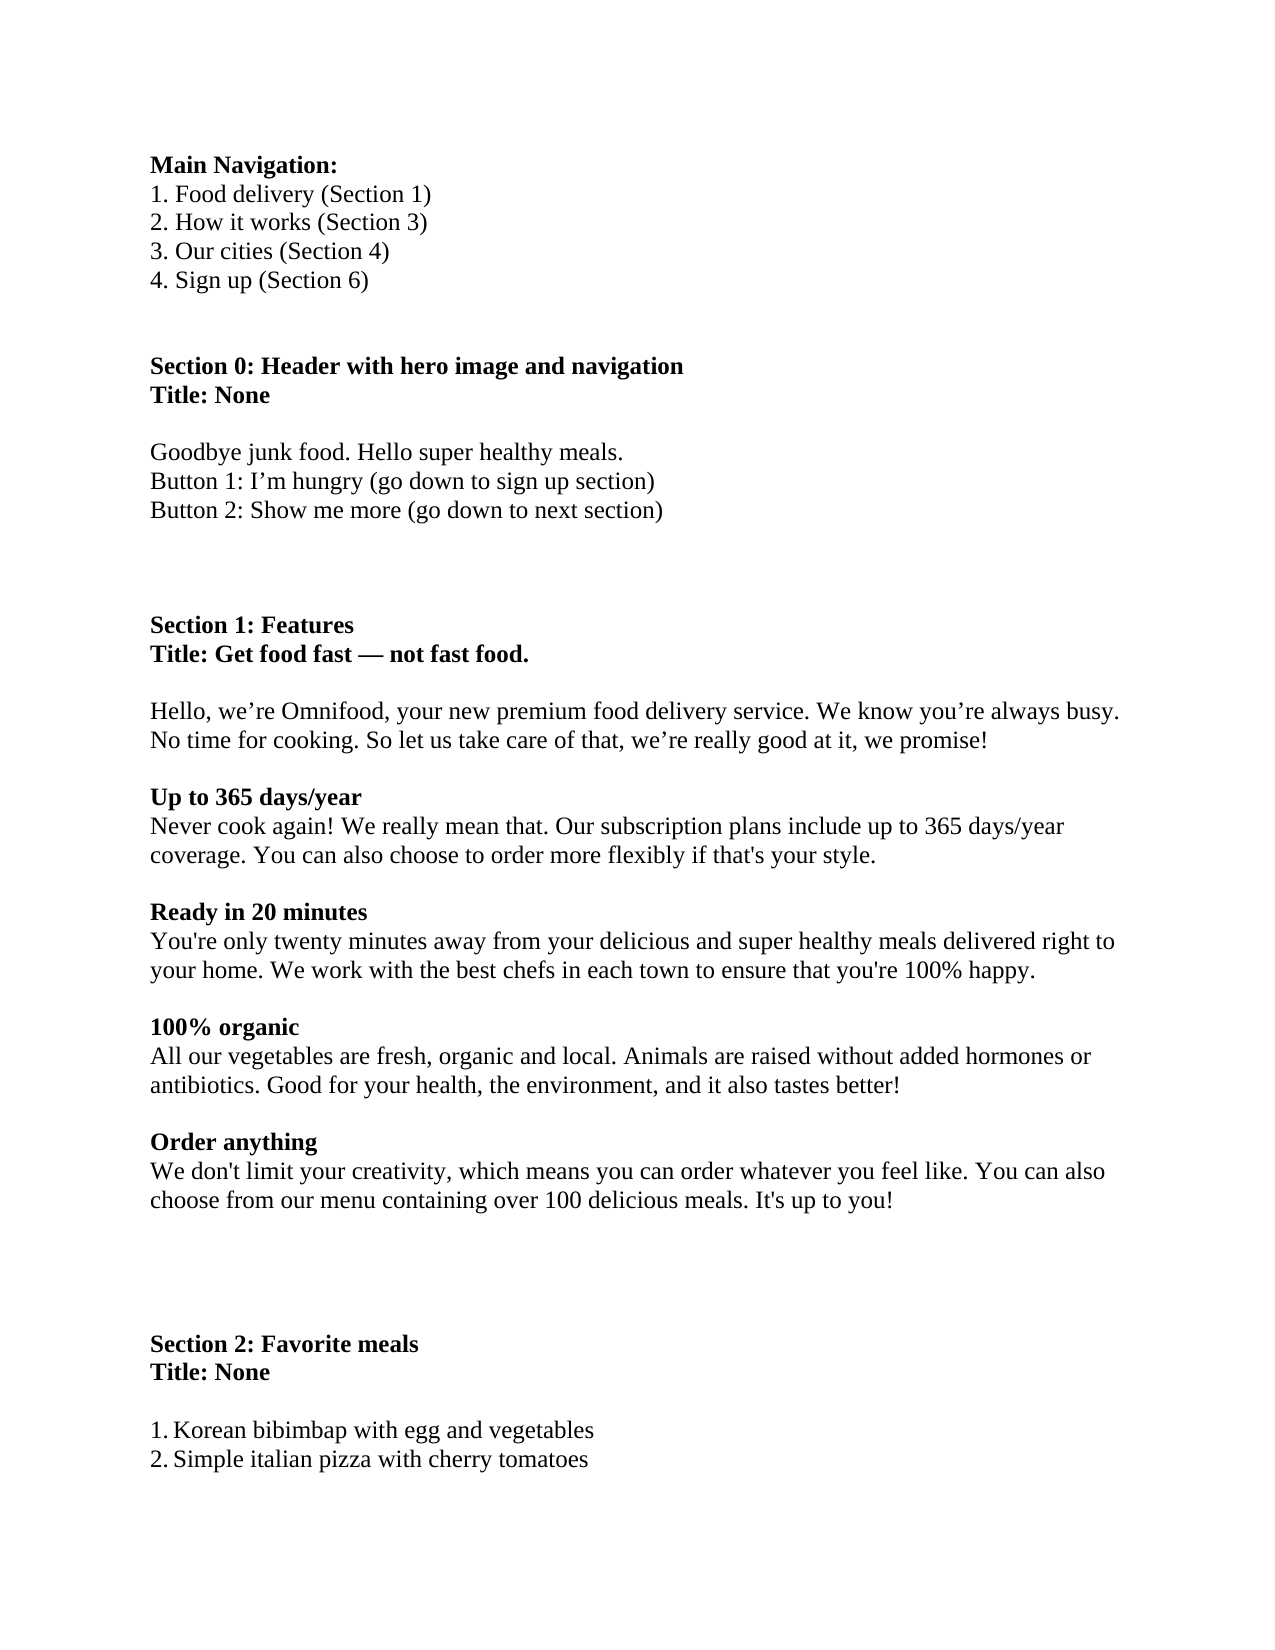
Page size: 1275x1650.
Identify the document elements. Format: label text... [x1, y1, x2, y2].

subtitle Section 0: Header with hero image and navigation [150, 351, 1125, 380]
text Button 1: I’m hungry (go down to sign up section) [150, 466, 1125, 495]
text 3. Our cities (Section 4) [150, 236, 1125, 265]
subtitle Section 2: Favorite meals [150, 1329, 1125, 1357]
subtitle Title: None [150, 1357, 1125, 1386]
subtitle Title: Get food fast — not fast food. [150, 639, 1125, 667]
text 2. How it works (Section 3) [150, 207, 1125, 236]
text Button 2: Show me more (go down to next section) [150, 495, 1125, 524]
list Simple italian pizza with cherry tomatoes [150, 1444, 1125, 1472]
text We don't limit your creativity, which means you can order whatever you feel like. You can also choose from our menu containing over 100 delicious meals. It's up to you! [150, 1156, 1125, 1214]
list Korean bibimbap with egg and vegetables [150, 1415, 1125, 1444]
subtitle Ready in 20 minutes [150, 897, 1125, 926]
subtitle Up to 365 days/year [150, 782, 1125, 811]
subtitle Section 1: Features [150, 610, 1125, 639]
text Never cook again! We really mean that. Our subscription plans include up to 365 days/year coverage. You can also choose to order more flexibly if that's your style. [150, 811, 1125, 869]
text 4. Sign up (Section 6) [150, 265, 1125, 294]
text You're only twenty minutes away from your delicious and super healthy meals delivered right to your home. We work with the best chefs in each town to ensure that you're 100% happy. [150, 926, 1125, 984]
text Hello, we’re Omnifood, your new premium food delivery service. We know you’re always busy. No time for cooking. So let us take care of that, we’re really good at it, we promise! [150, 696, 1125, 754]
subtitle Title: None [150, 380, 1125, 409]
text 1. Food delivery (Section 1) [150, 179, 1125, 207]
subtitle Order anything [150, 1127, 1125, 1156]
text All our vegetables are fresh, organic and local. Animals are raised without added hormones or antibiotics. Good for your health, the environment, and it also tastes better! [150, 1041, 1125, 1099]
text Goodbye junk food. Hello super healthy meals. [150, 437, 1125, 466]
text 100% organic [150, 1012, 1125, 1041]
subtitle Main Navigation: [150, 150, 1125, 179]
